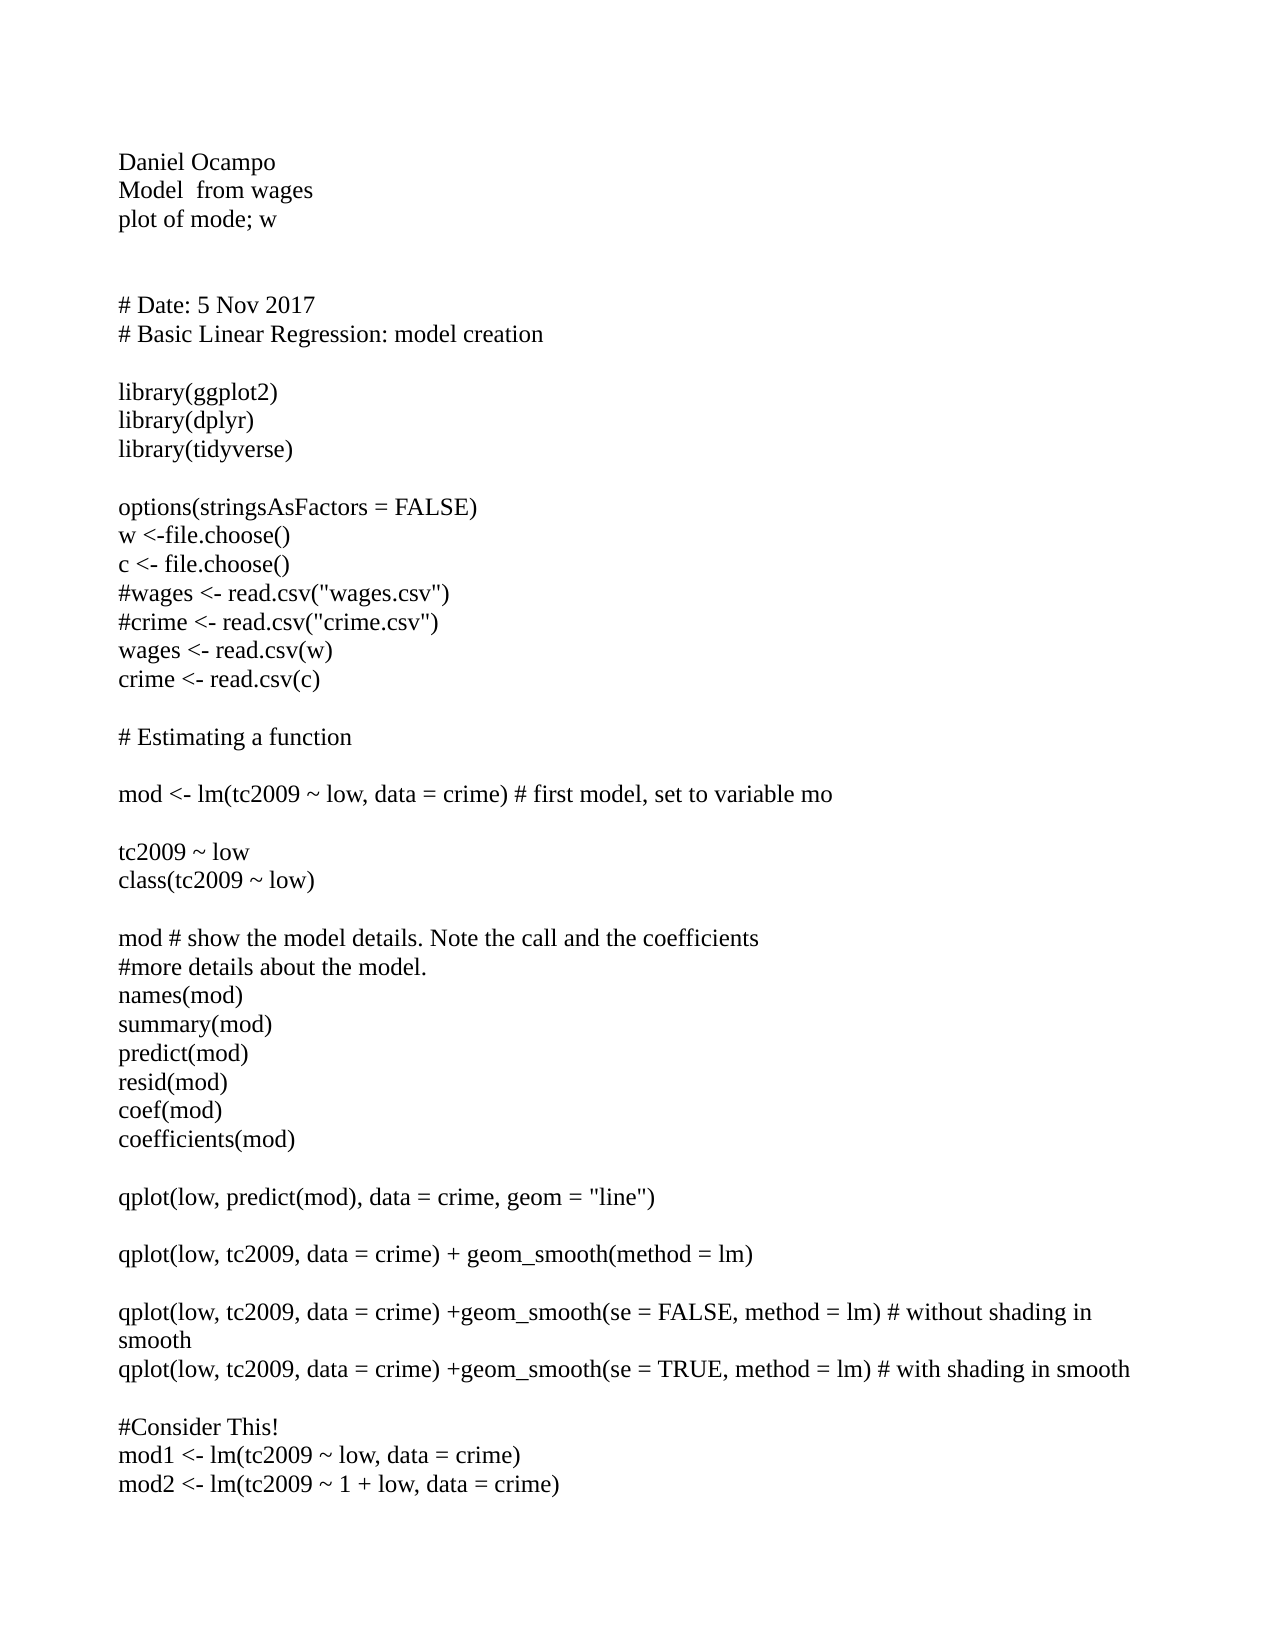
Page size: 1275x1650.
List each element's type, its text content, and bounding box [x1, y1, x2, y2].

text #more details about the model. [118, 952, 1157, 981]
text mod1 <- lm(tc2009 ~ low, data = crime) [118, 1441, 1157, 1469]
text Daniel Ocampo [118, 147, 1157, 176]
text predict(mod) [118, 1038, 1157, 1067]
text c <- file.choose() [118, 549, 1157, 578]
text library(ggplot2) [118, 377, 1157, 406]
text #wages <- read.csv("wages.csv") [118, 578, 1157, 607]
text # Date: 5 Nov 2017 [118, 291, 1157, 319]
text names(mod) [118, 981, 1157, 1009]
text coef(mod) [118, 1096, 1157, 1124]
text mod2 <- lm(tc2009 ~ 1 + low, data = crime) [118, 1469, 1157, 1498]
text qplot(low, tc2009, data = crime) +geom_smooth(se = TRUE, method = lm) # with shading in smooth [118, 1354, 1157, 1383]
text w <-file.choose() [118, 521, 1157, 549]
text #crime <- read.csv("crime.csv") [118, 607, 1157, 636]
text library(dplyr) [118, 406, 1157, 434]
text library(tidyverse) [118, 434, 1157, 463]
text resid(mod) [118, 1067, 1157, 1096]
text #Consider This! [118, 1412, 1157, 1441]
text summary(mod) [118, 1009, 1157, 1038]
text qplot(low, tc2009, data = crime) +geom_smooth(se = FALSE, method = lm) # without shading in smooth [118, 1297, 1157, 1354]
text qplot(low, tc2009, data = crime) + geom_smooth(method = lm) [118, 1239, 1157, 1268]
text plot of mode; w [118, 204, 1157, 233]
text mod # show the model details. Note the call and the coefficients [118, 923, 1157, 952]
text crime <- read.csv(c) [118, 664, 1157, 693]
text mod <- lm(tc2009 ~ low, data = crime) # first model, set to variable mo [118, 779, 1157, 808]
text wages <- read.csv(w) [118, 636, 1157, 664]
text Model from wages [118, 176, 1157, 204]
text tc2009 ~ low [118, 837, 1157, 866]
text class(tc2009 ~ low) [118, 866, 1157, 894]
text qplot(low, predict(mod), data = crime, geom = "line") [118, 1182, 1157, 1211]
text # Estimating a function [118, 722, 1157, 751]
text coefficients(mod) [118, 1124, 1157, 1153]
text options(stringsAsFactors = FALSE) [118, 492, 1157, 521]
text # Basic Linear Regression: model creation [118, 319, 1157, 348]
